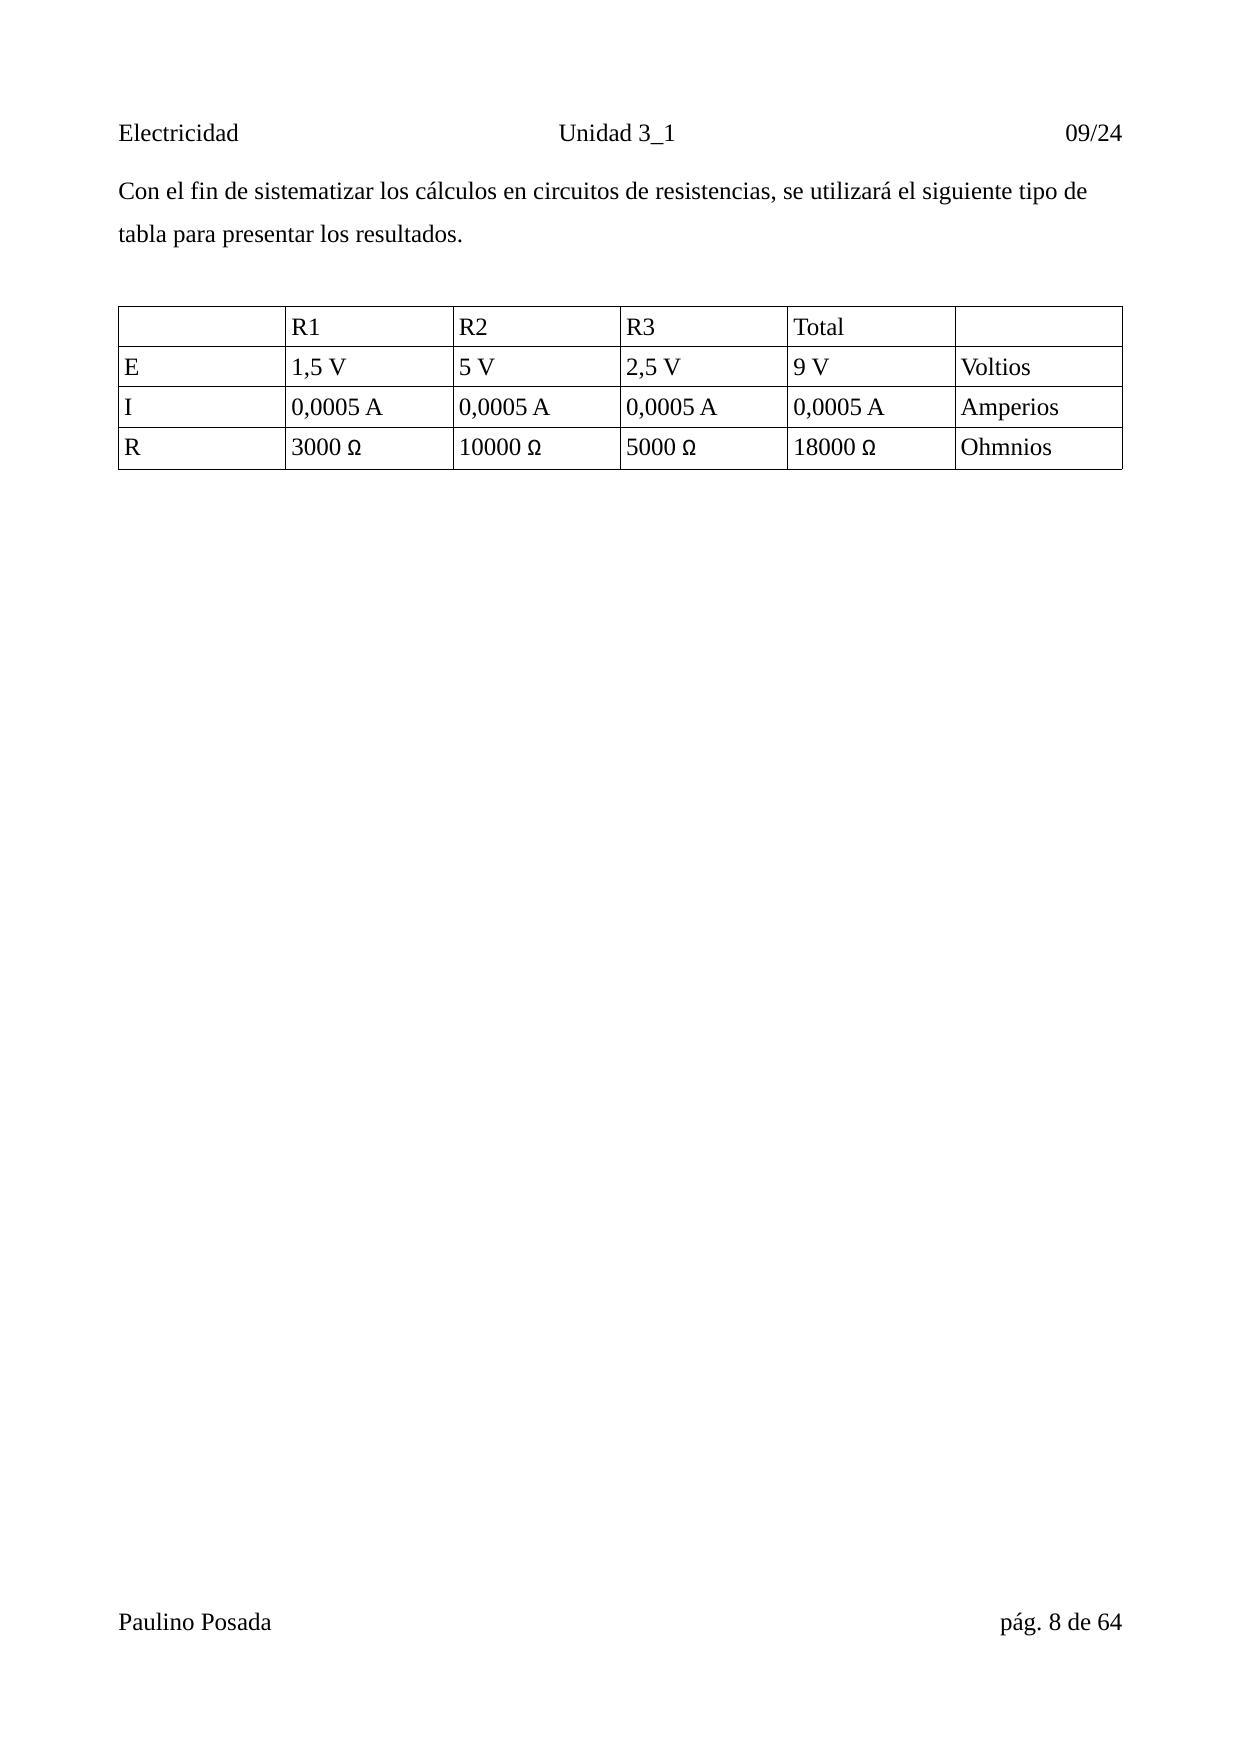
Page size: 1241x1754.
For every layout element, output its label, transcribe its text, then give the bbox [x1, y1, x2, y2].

table_cell I [119, 387, 285, 427]
table_cell 5000 Ω [621, 428, 787, 468]
table_cell R [119, 428, 285, 468]
table_cell 3000 Ω [286, 428, 453, 468]
table_header R1 [286, 307, 453, 346]
table_cell Ohmnios [956, 428, 1122, 468]
table_cell 0,0005 A [454, 387, 620, 427]
table_header [119, 307, 285, 346]
table_header [956, 307, 1122, 346]
table_cell 9 V [788, 347, 955, 386]
table_header R3 [621, 307, 787, 346]
table_cell E [119, 347, 285, 386]
table_header R2 [454, 307, 620, 346]
table_cell 0,0005 A [788, 387, 955, 427]
table_cell 0,0005 A [286, 387, 453, 427]
table_cell 18000 Ω [788, 428, 955, 468]
table_header Total [788, 307, 955, 346]
table_cell Amperios [956, 387, 1122, 427]
table_cell 2,5 V [621, 347, 787, 386]
table_cell Voltios [956, 347, 1122, 386]
table_cell 5 V [454, 347, 620, 386]
table_cell 1,5 V [286, 347, 453, 386]
text Con el fin de sistematizar los cálculos en circuitos de resistencias, se utilizará el siguiente tipo de tabla para presentar los resultados. [118, 176, 1122, 248]
table_cell 10000 Ω [454, 428, 620, 468]
table_cell 0,0005 A [621, 387, 787, 427]
